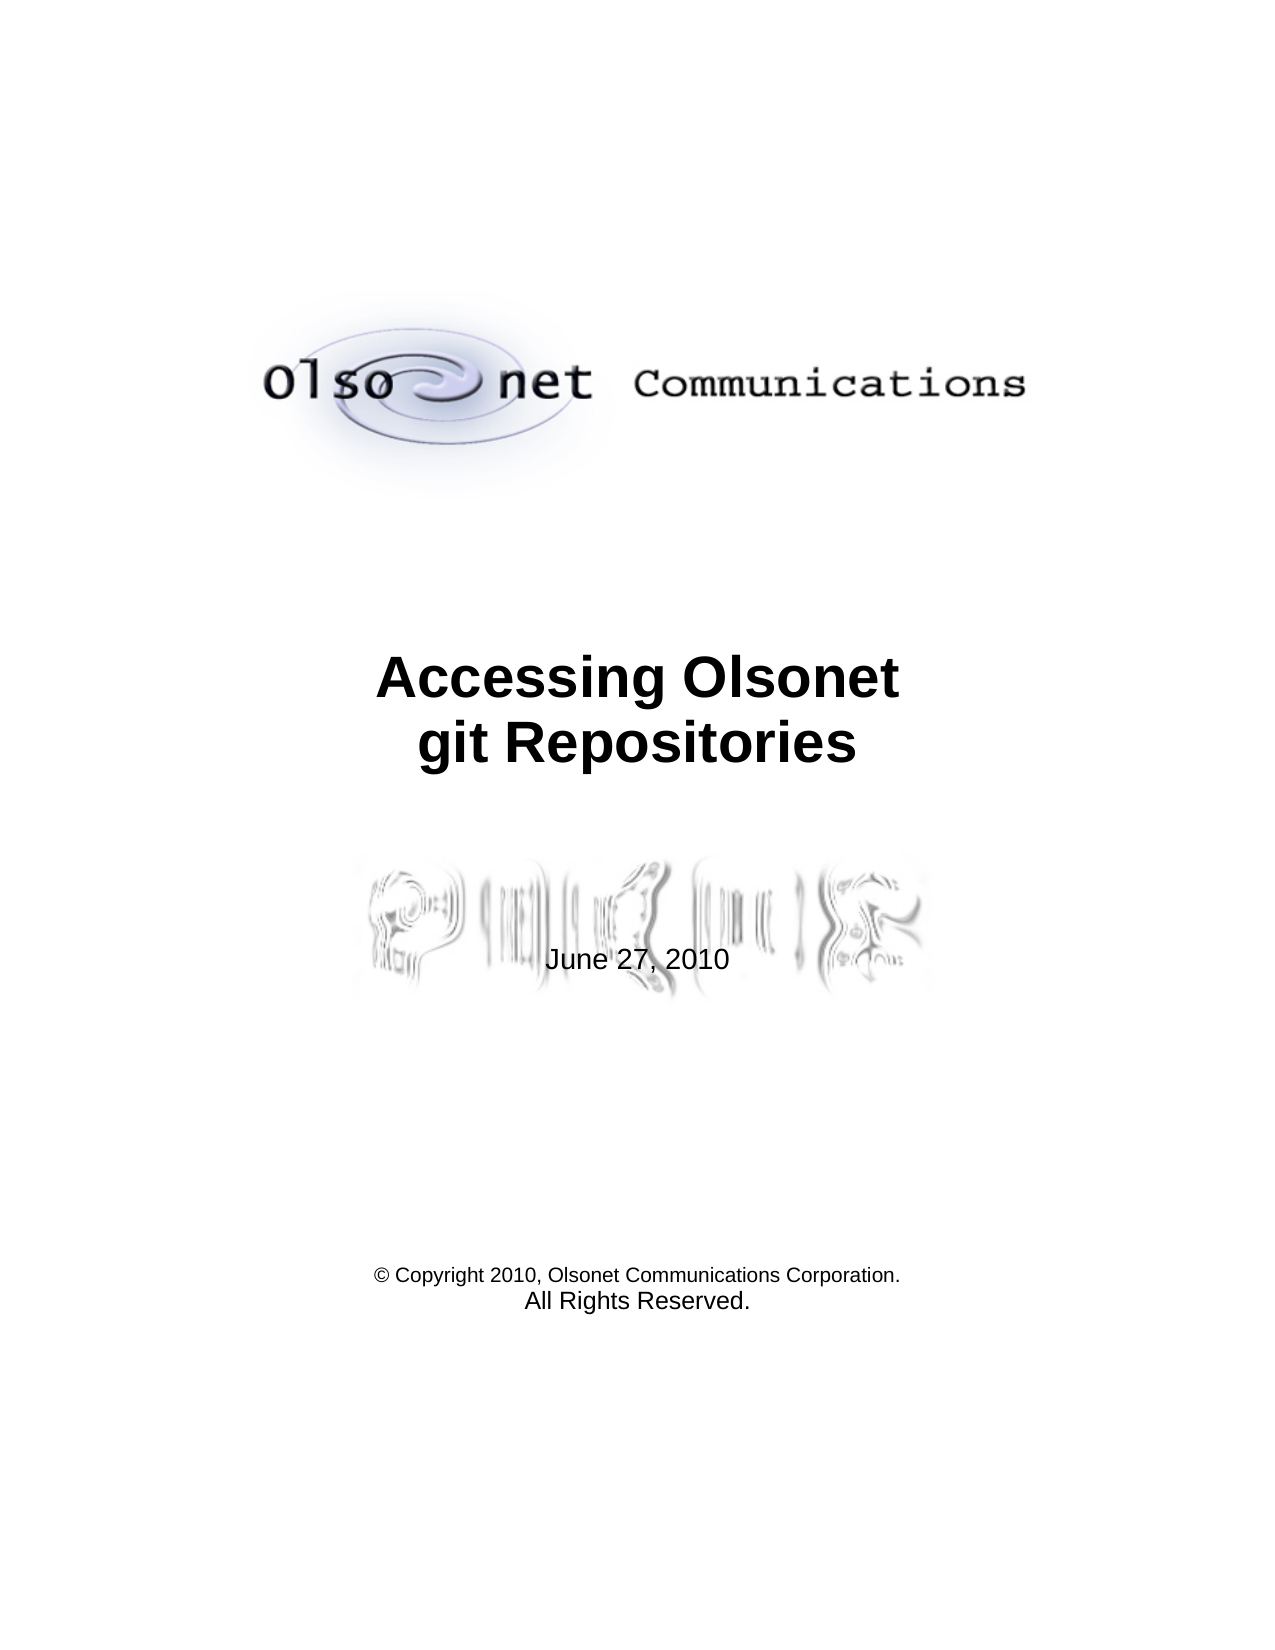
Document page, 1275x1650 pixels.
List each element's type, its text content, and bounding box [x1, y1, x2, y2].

text June 27, 2010 [210, 943, 330, 975]
picture [241, 291, 1034, 498]
text git Repositories [210, 710, 1065, 775]
subtitle Accessing Olsonet [210, 645, 1065, 710]
text June 27, 2010 [955, 943, 1065, 975]
picture [331, 833, 954, 1065]
text © Copyright 2010, Olsonet Communications Corporation. [210, 1264, 1065, 1287]
text All Rights Reserved. [210, 1287, 1065, 1315]
